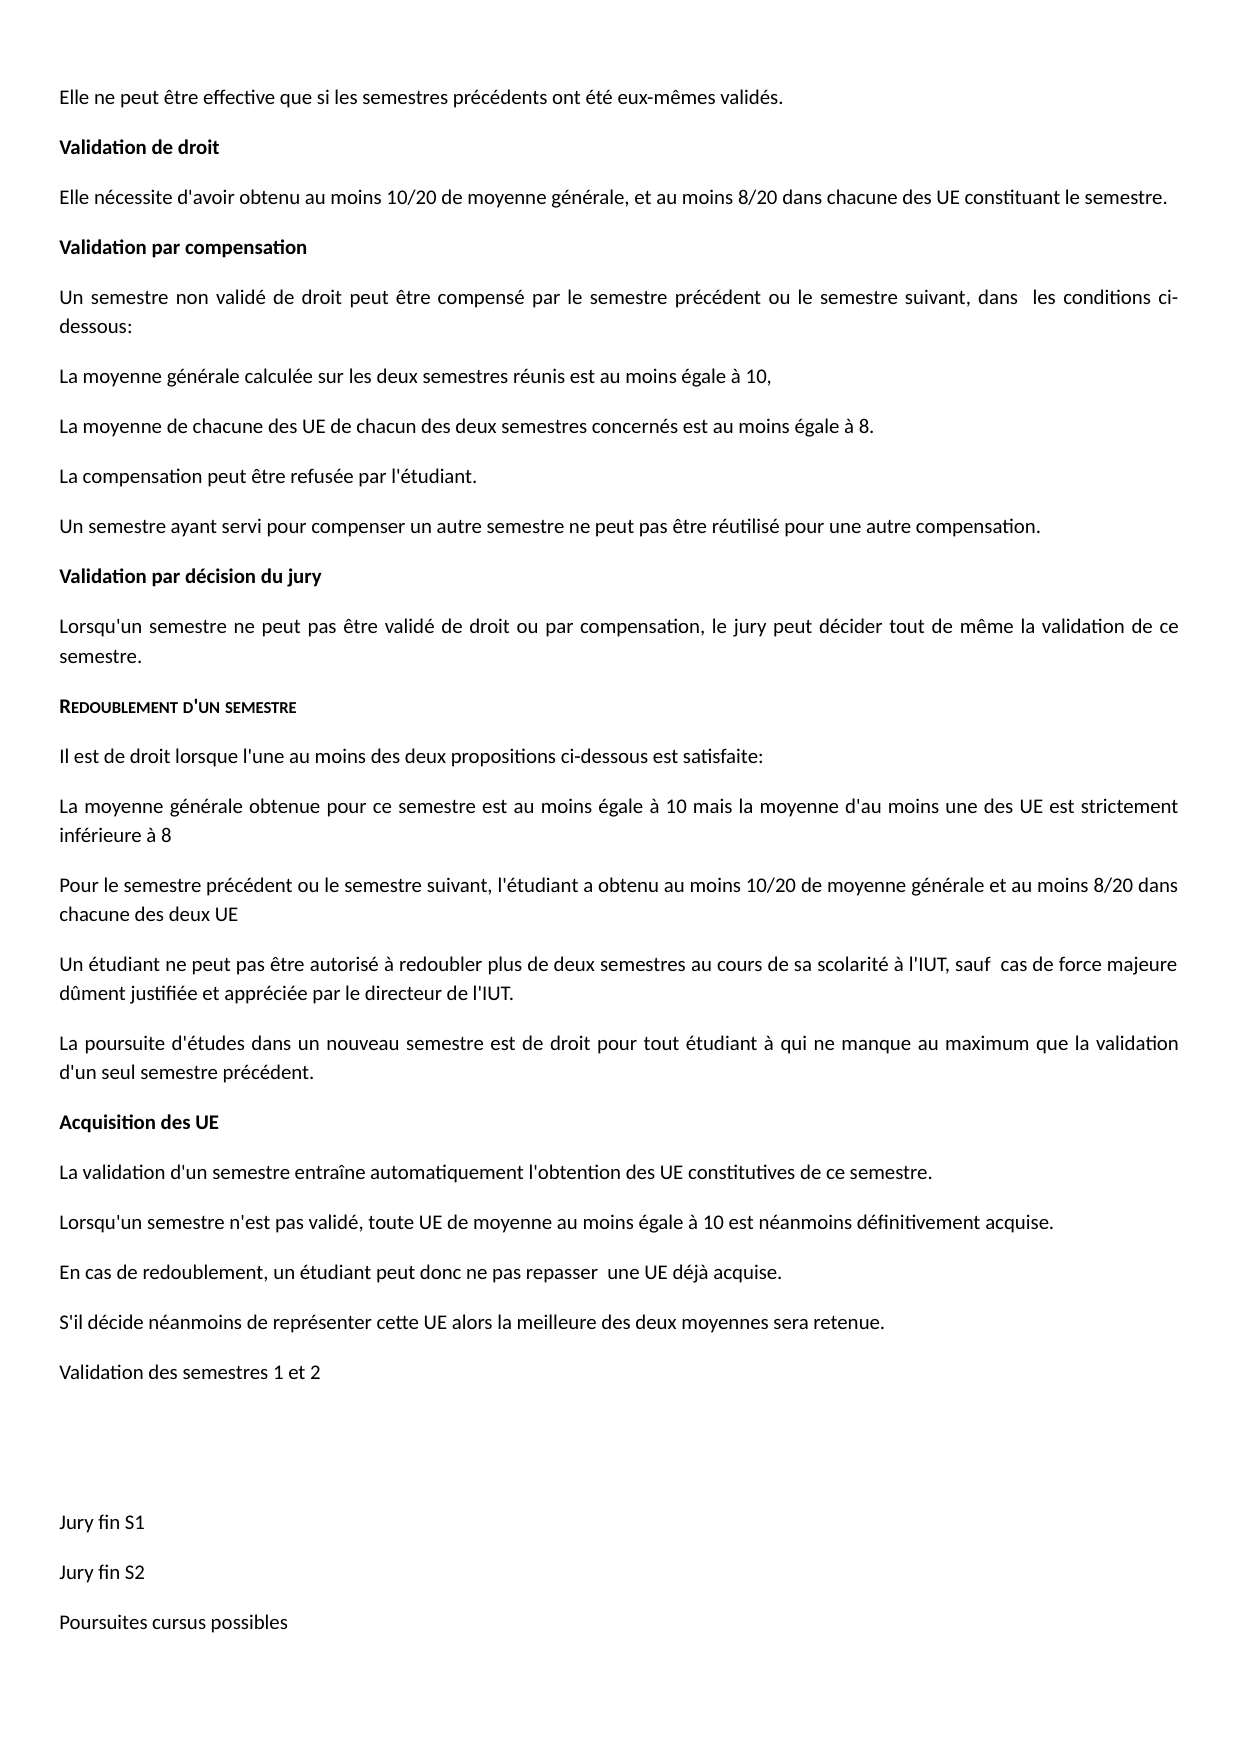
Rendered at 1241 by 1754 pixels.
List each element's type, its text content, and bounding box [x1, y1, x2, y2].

text Acquisition des UE [59, 1109, 1181, 1135]
text Elle nécessite d'avoir obtenu au moins 10/20 de moyenne générale, et au moins 8/20 dans chacune des UE constituant le semestre. [59, 184, 1181, 210]
text Il est de droit lorsque l'une au moins des deux propositions ci-dessous est satisfaite: [59, 743, 1181, 768]
text Validation des semestres 1 et 2 [59, 1359, 1181, 1385]
text Poursuites cursus possibles [59, 1609, 1181, 1635]
text En cas de redoublement, un étudiant peut donc ne pas repasser une UE déjà acquise. [59, 1259, 1181, 1285]
text La poursuite d'études dans un nouveau semestre est de droit pour tout étudiant à qui ne manque au maximum que la validation d'un seul semestre précédent. [59, 1030, 1181, 1085]
text La compensation peut être refusée par l'étudiant. [59, 464, 1181, 489]
text Validation de droit [59, 134, 1181, 160]
text Un semestre non validé de droit peut être compensé par le semestre précédent ou le semestre suivant, dans les conditions ci-dessous: [59, 284, 1181, 339]
text La validation d'un semestre entraîne automatiquement l'obtention des UE constitutives de ce semestre. [59, 1159, 1181, 1185]
text La moyenne générale obtenue pour ce semestre est au moins égale à 10 mais la moyenne d'au moins une des UE est strictement inférieure à 8 [59, 793, 1181, 847]
text Jury fin S2 [59, 1559, 1181, 1585]
text Jury fin S1 [59, 1509, 1181, 1535]
text La moyenne de chacune des UE de chacun des deux semestres concernés est au moins égale à 8. [59, 414, 1181, 439]
text Lorsqu'un semestre n'est pas validé, toute UE de moyenne au moins égale à 10 est néanmoins définitivement acquise. [59, 1209, 1181, 1235]
text La moyenne générale calculée sur les deux semestres réunis est au moins égale à 10, [59, 364, 1181, 389]
text Elle ne peut être effective que si les semestres précédents ont été eux-mêmes validés. [59, 84, 1181, 110]
text Lorsqu'un semestre ne peut pas être validé de droit ou par compensation, le jury peut décider tout de même la validation de ce semestre. [59, 614, 1181, 668]
text Redoublement d'un semestre [59, 693, 1181, 718]
text Un étudiant ne peut pas être autorisé à redoubler plus de deux semestres au cours de sa scolarité à l'IUT, sauf cas de force majeure dûment justifiée et appréciée par le directeur de l'IUT. [59, 951, 1181, 1006]
text Pour le semestre précédent ou le semestre suivant, l'étudiant a obtenu au moins 10/20 de moyenne générale et au moins 8/20 dans chacune des deux UE [59, 872, 1181, 927]
text Validation par compensation [59, 234, 1181, 260]
text S'il décide néanmoins de représenter cette UE alors la meilleure des deux moyennes sera retenue. [59, 1309, 1181, 1335]
text Validation par décision du jury [59, 564, 1181, 589]
text Un semestre ayant servi pour compenser un autre semestre ne peut pas être réutilisé pour une autre compensation. [59, 514, 1181, 539]
